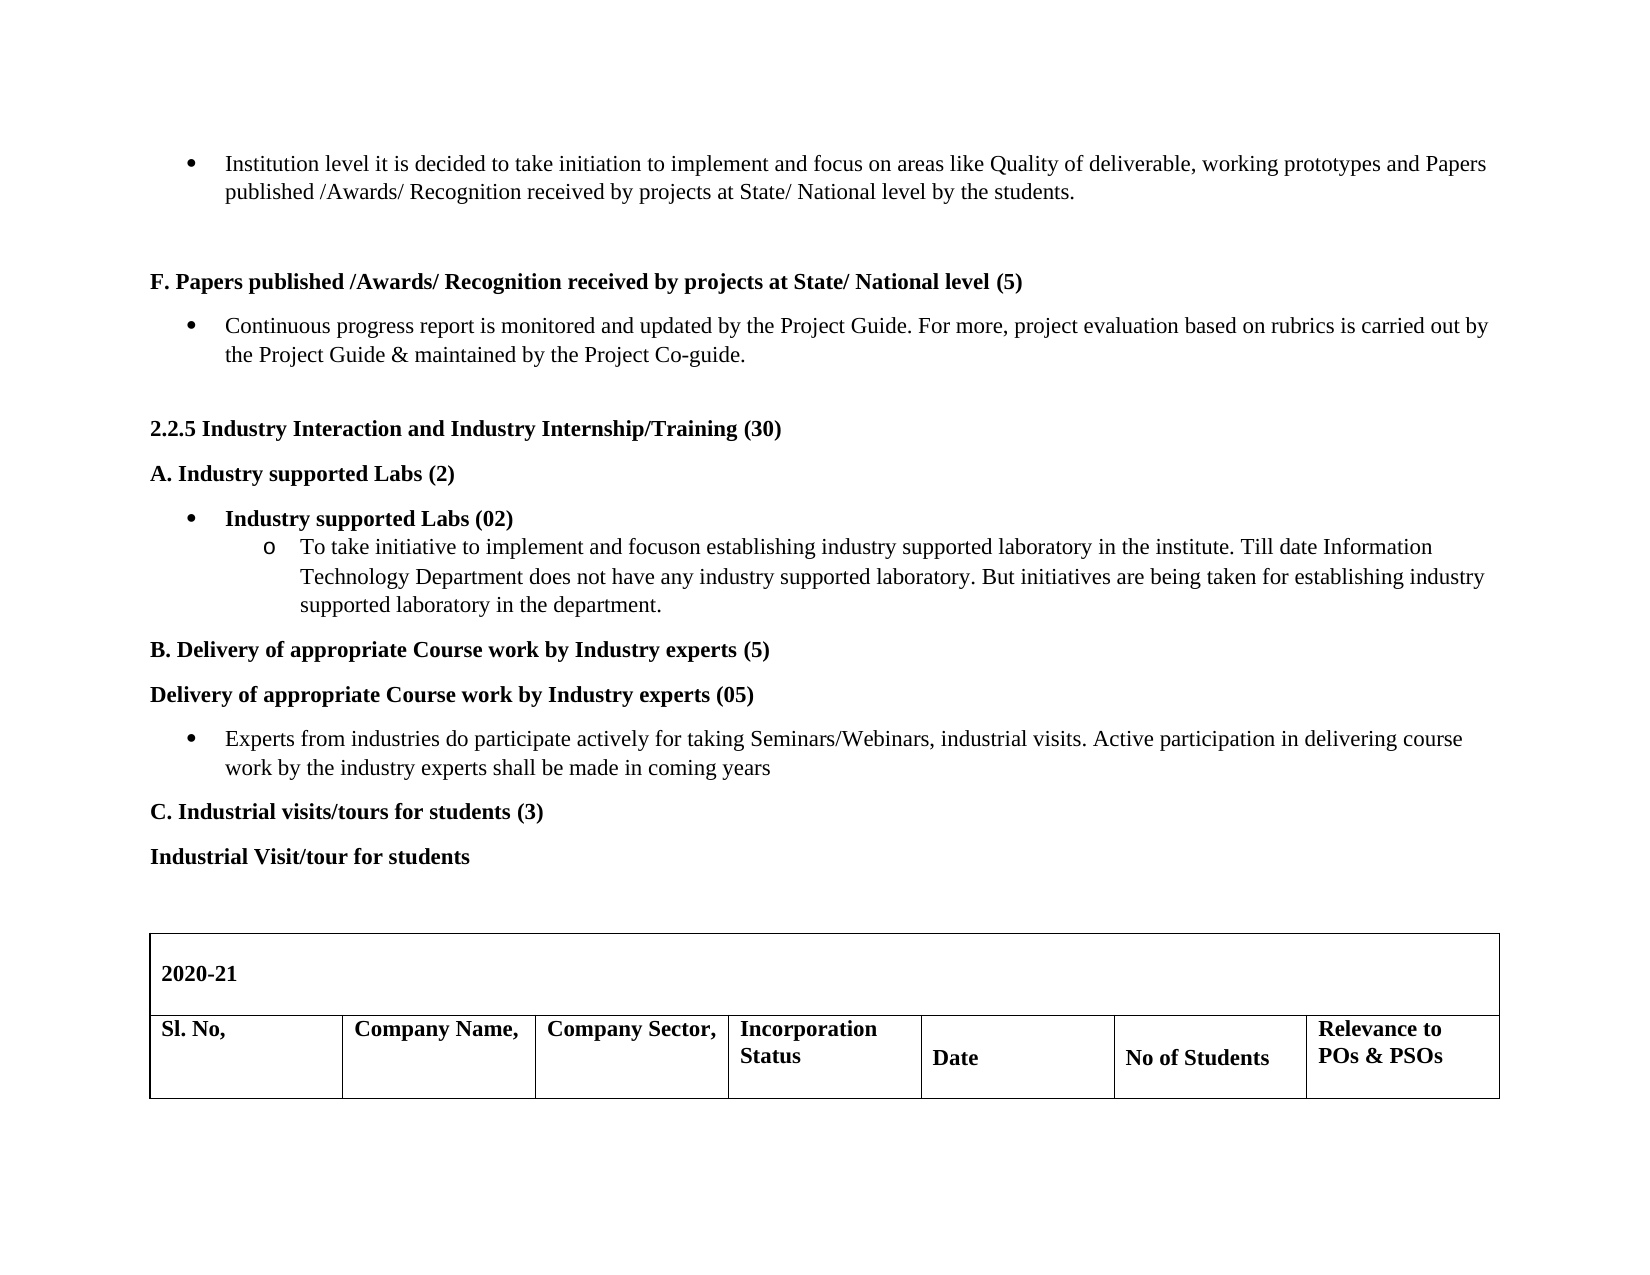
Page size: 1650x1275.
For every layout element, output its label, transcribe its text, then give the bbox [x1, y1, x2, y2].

list Continuous progress report is monitored and updated by the Project Guide. For more, project evaluation based on rubrics is carried out by the Project Guide & maintained by the Project Co-guide. [187, 312, 1500, 367]
table_cell Relevance to POs & PSOs [1307, 1016, 1499, 1098]
table_cell Incorporation Status [729, 1016, 921, 1098]
table_cell Company Name, [343, 1016, 535, 1098]
list Industry supported Labs (02) [187, 505, 1500, 531]
table_cell Date [922, 1016, 1114, 1098]
text Industrial Visit/tour for students [150, 843, 1500, 869]
text B. Delivery of appropriate Course work by Industry experts (5) [150, 636, 1500, 662]
text C. Industrial visits/tours for students (3) [150, 798, 1500, 825]
text F. Papers published /Awards/ Recognition received by projects at State/ National level (5) [150, 268, 1500, 294]
table_cell Sl. No, [151, 1016, 342, 1098]
list Institution level it is decided to take initiation to implement and focus on areas like Quality of deliverable, working prototypes and Papers published /Awards/ Recognition received by projects at State/ National level by the students. [187, 150, 1500, 204]
list Experts from industries do participate actively for taking Seminars/Webinars, industrial visits. Active participation in delivering course work by the industry experts shall be made in coming years [187, 725, 1500, 780]
text Delivery of appropriate Course work by Industry experts (05) [150, 681, 1500, 707]
list To take initiative to implement and focuson establishing industry supported laboratory in the institute. Till date Information Technology Department does not have any industry supported laboratory. But initiatives are being taken for establishing industry supported laboratory in the department. [262, 533, 1500, 617]
table_header 2020-21 [151, 934, 1499, 1014]
text 2.2.5 Industry Interaction and Industry Internship/Training (30) [150, 385, 1500, 442]
table_cell Company Sector, [536, 1016, 728, 1098]
table_cell No of Students [1115, 1016, 1306, 1098]
text A. Industry supported Labs (2) [150, 460, 1500, 486]
